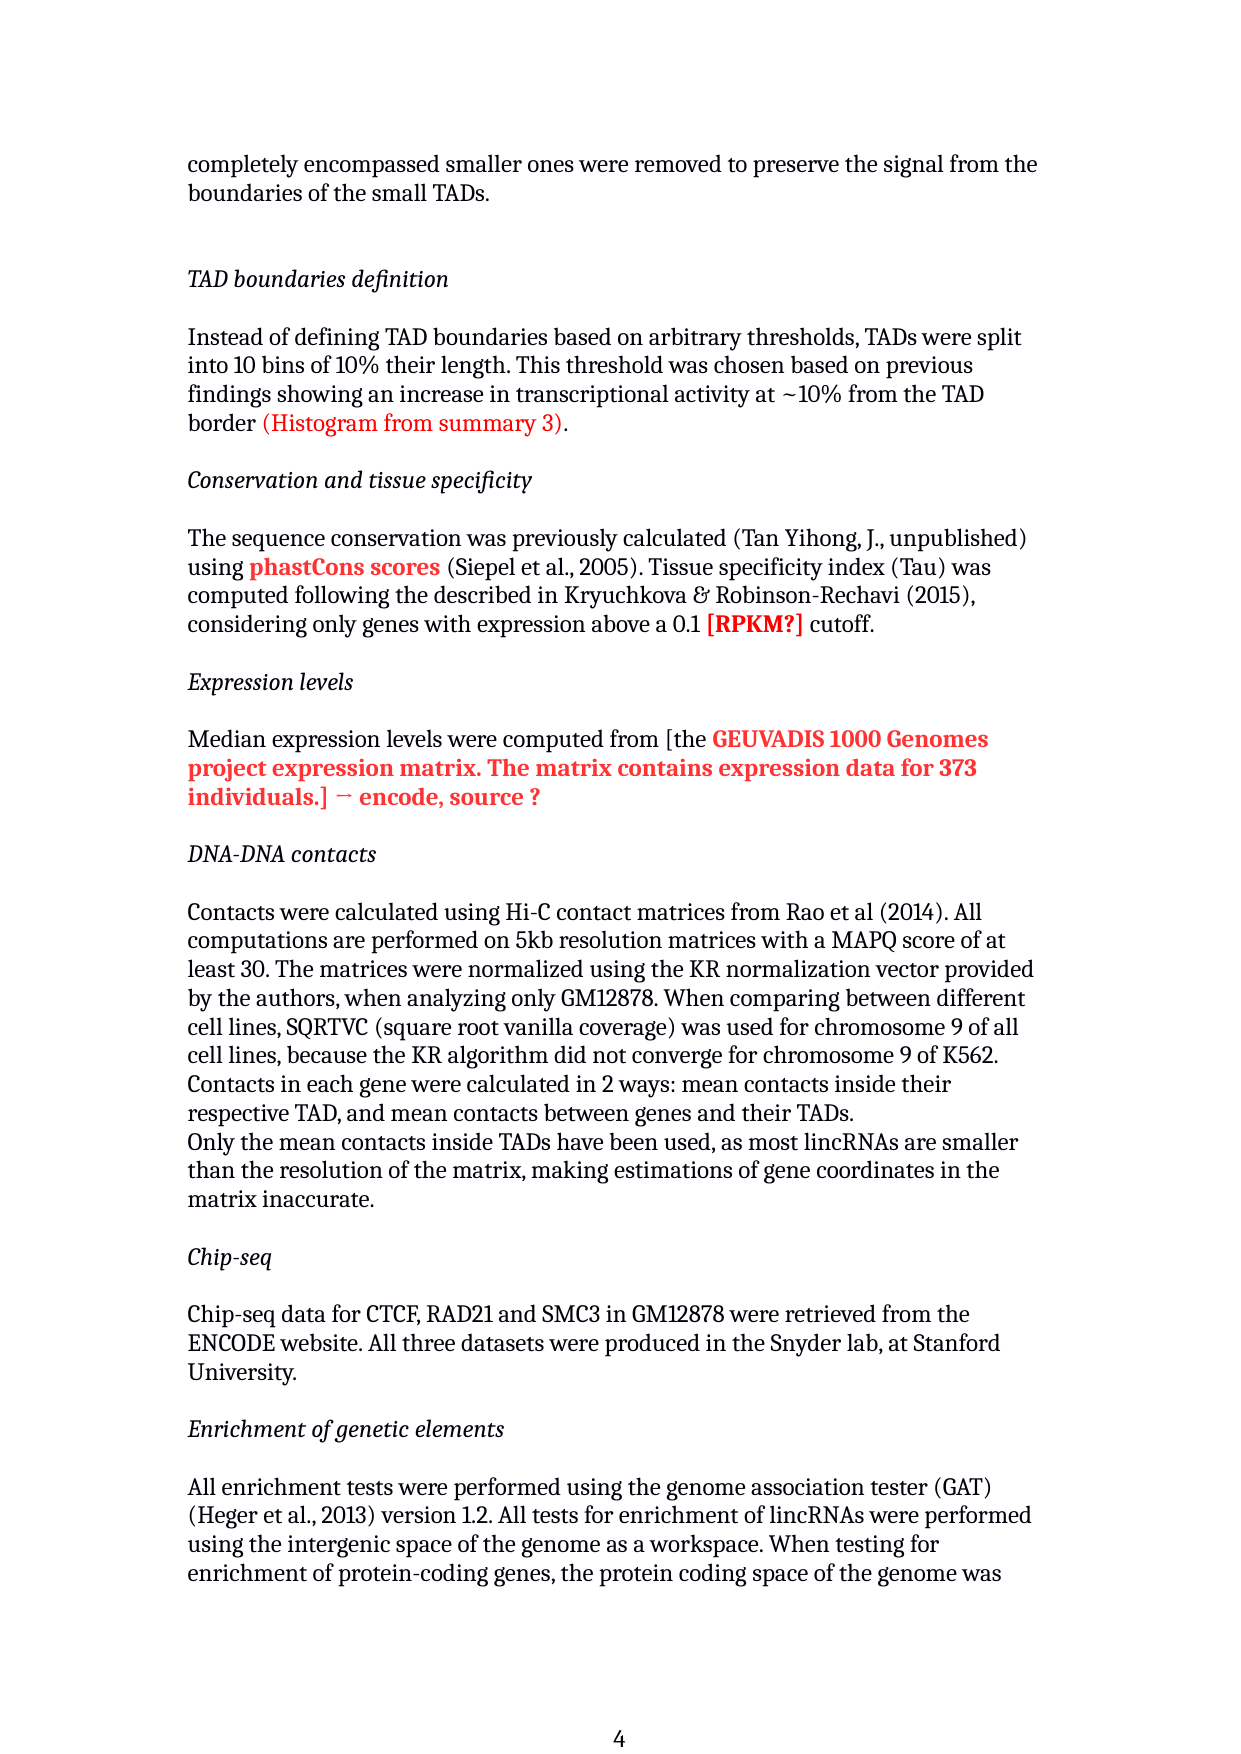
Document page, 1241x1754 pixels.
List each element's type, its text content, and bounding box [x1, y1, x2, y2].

text Conservation and tissue specificity [187, 466, 1053, 495]
text Contacts were calculated using Hi-C contact matrices from Rao et al (2014). All computations are performed on 5kb resolution matrices with a MAPQ score of at least 30. The matrices were normalized using the KR normalization vector provided by the authors, when analyzing only GM12878. When comparing between different cell lines, SQRTVC (square root vanilla coverage) was used for chromosome 9 of all cell lines, because the KR algorithm did not converge for chromosome 9 of K562. [187, 897, 1053, 1070]
text Chip-seq data for CTCF, RAD21 and SMC3 in GM12878 were retrieved from the ENCODE website. All three datasets were produced in the Snyder lab, at Stanford University. [187, 1300, 1053, 1386]
list Instead of defining TAD boundaries based on arbitrary thresholds, TADs were split into 10 bins of 10% their length. This threshold was chosen based on previous findings showing an increase in transcriptional activity at ~10% from the TAD border (Histogram from summary 3). [187, 322, 1053, 437]
text Median expression levels were computed from [the GEUVADIS 1000 Genomes project expression matrix. The matrix contains expression data for 373 individuals.] → encode, source ? [187, 725, 1053, 811]
text Contacts in each gene were calculated in 2 ways: mean contacts inside their respective TAD, and mean contacts between genes and their TADs. [187, 1070, 1053, 1127]
text TAD boundaries definition [187, 265, 1053, 294]
text Enrichment of genetic elements [187, 1415, 1053, 1444]
text All enrichment tests were performed using the genome association tester (GAT) (Heger et al., 2013)⁠ version 1.2. All tests for enrichment of lincRNAs were performed using the intergenic space of the genome as a workspace. When testing for enrichment of protein-coding genes, the protein coding space of the genome was [187, 1472, 1053, 1587]
text Chip-seq [187, 1242, 1053, 1271]
text Only the mean contacts inside TADs have been used, as most lincRNAs are smaller than the resolution of the matrix, making estimations of gene coordinates in the matrix inaccurate. [187, 1127, 1053, 1214]
text DNA-DNA contacts [187, 840, 1053, 869]
text Expression levels [187, 667, 1053, 696]
list completely encompassed smaller ones were removed to preserve the signal from the boundaries of the small TADs. [187, 150, 1053, 207]
text The sequence conservation was previously calculated (Tan Yihong, J., unpublished) using phastCons scores (Siepel et al., 2005)⁠. Tissue specificity index (Tau) was computed following the described in Kryuchkova & Robinson-Rechavi (2015⁠), considering only genes with expression above a 0.1 [RPKM?] cutoff. [187, 524, 1053, 639]
